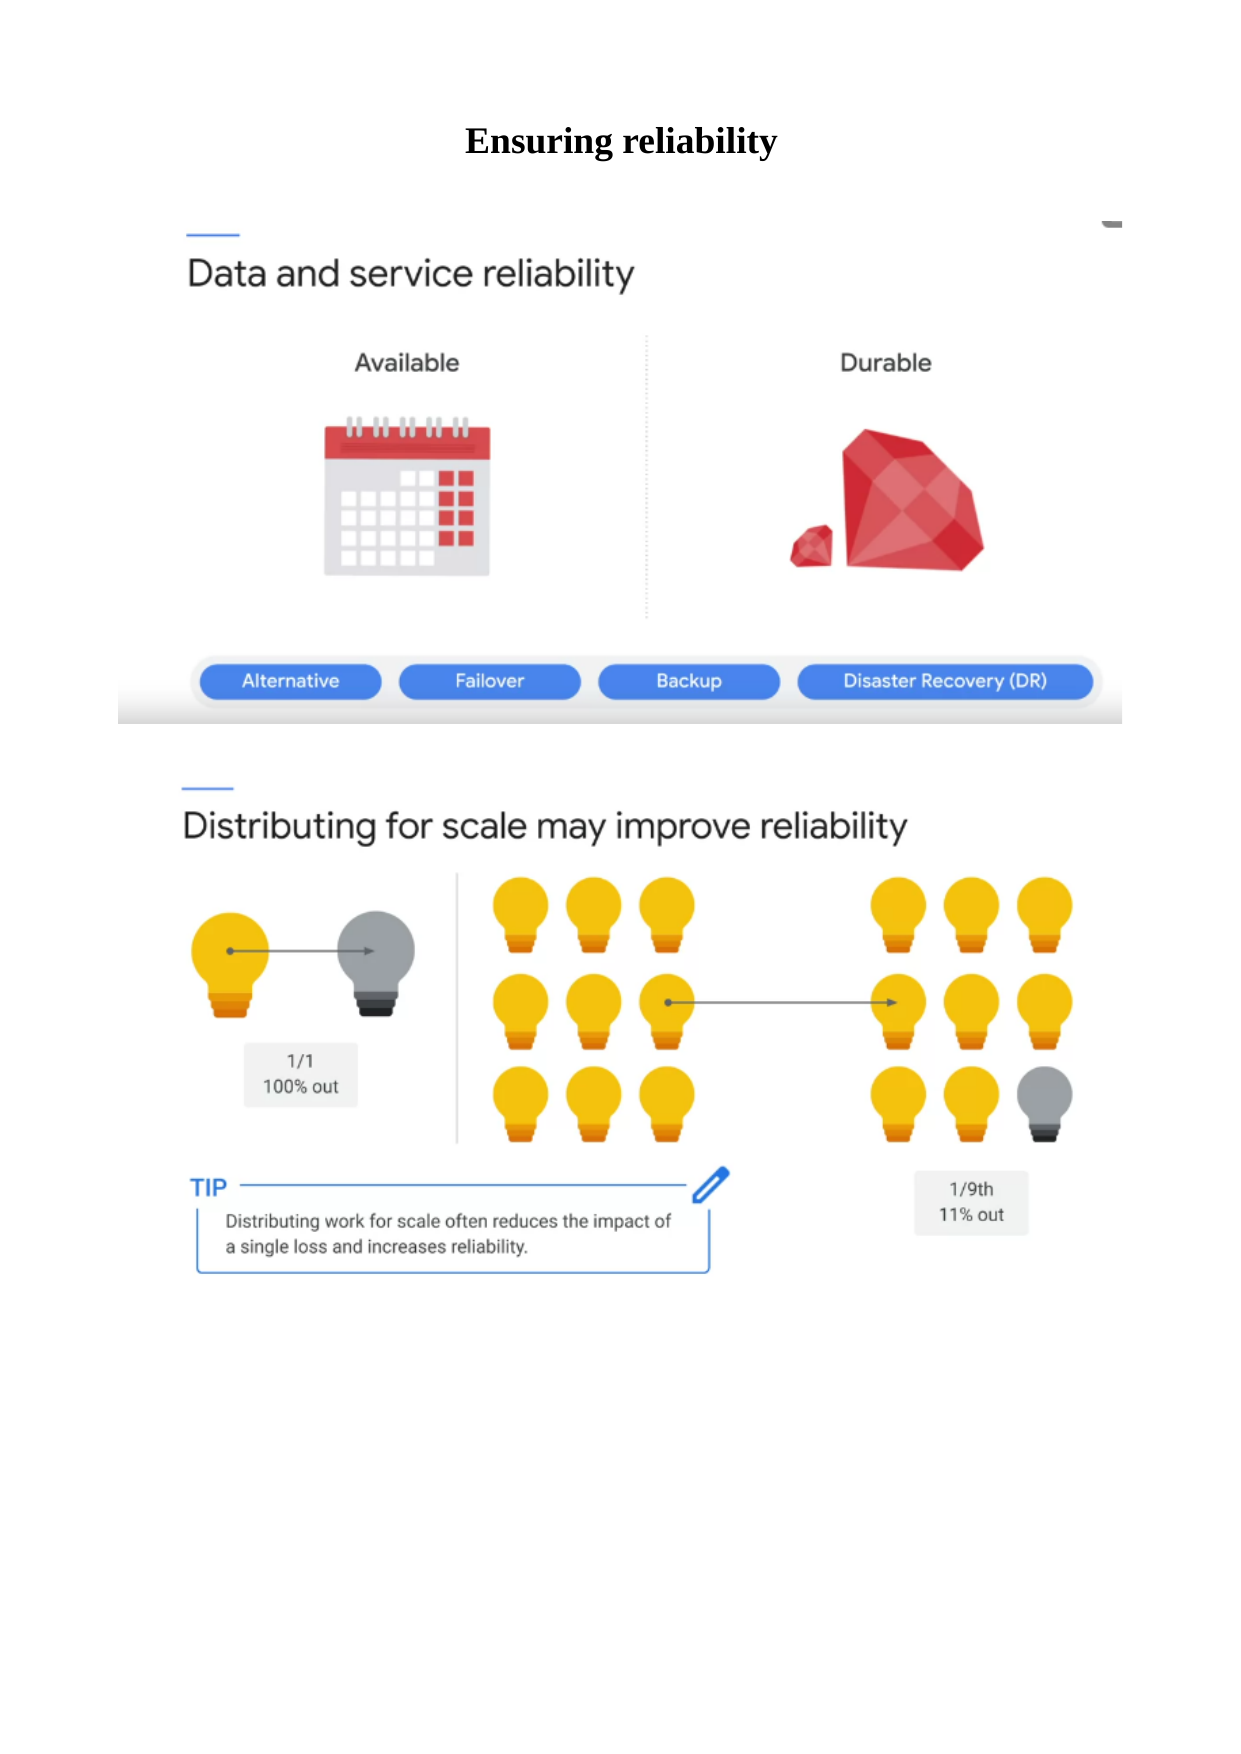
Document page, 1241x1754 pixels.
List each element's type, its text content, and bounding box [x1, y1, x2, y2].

picture [118, 775, 1123, 1297]
subtitle Ensuring reliability [118, 118, 1122, 161]
picture [118, 221, 1123, 724]
